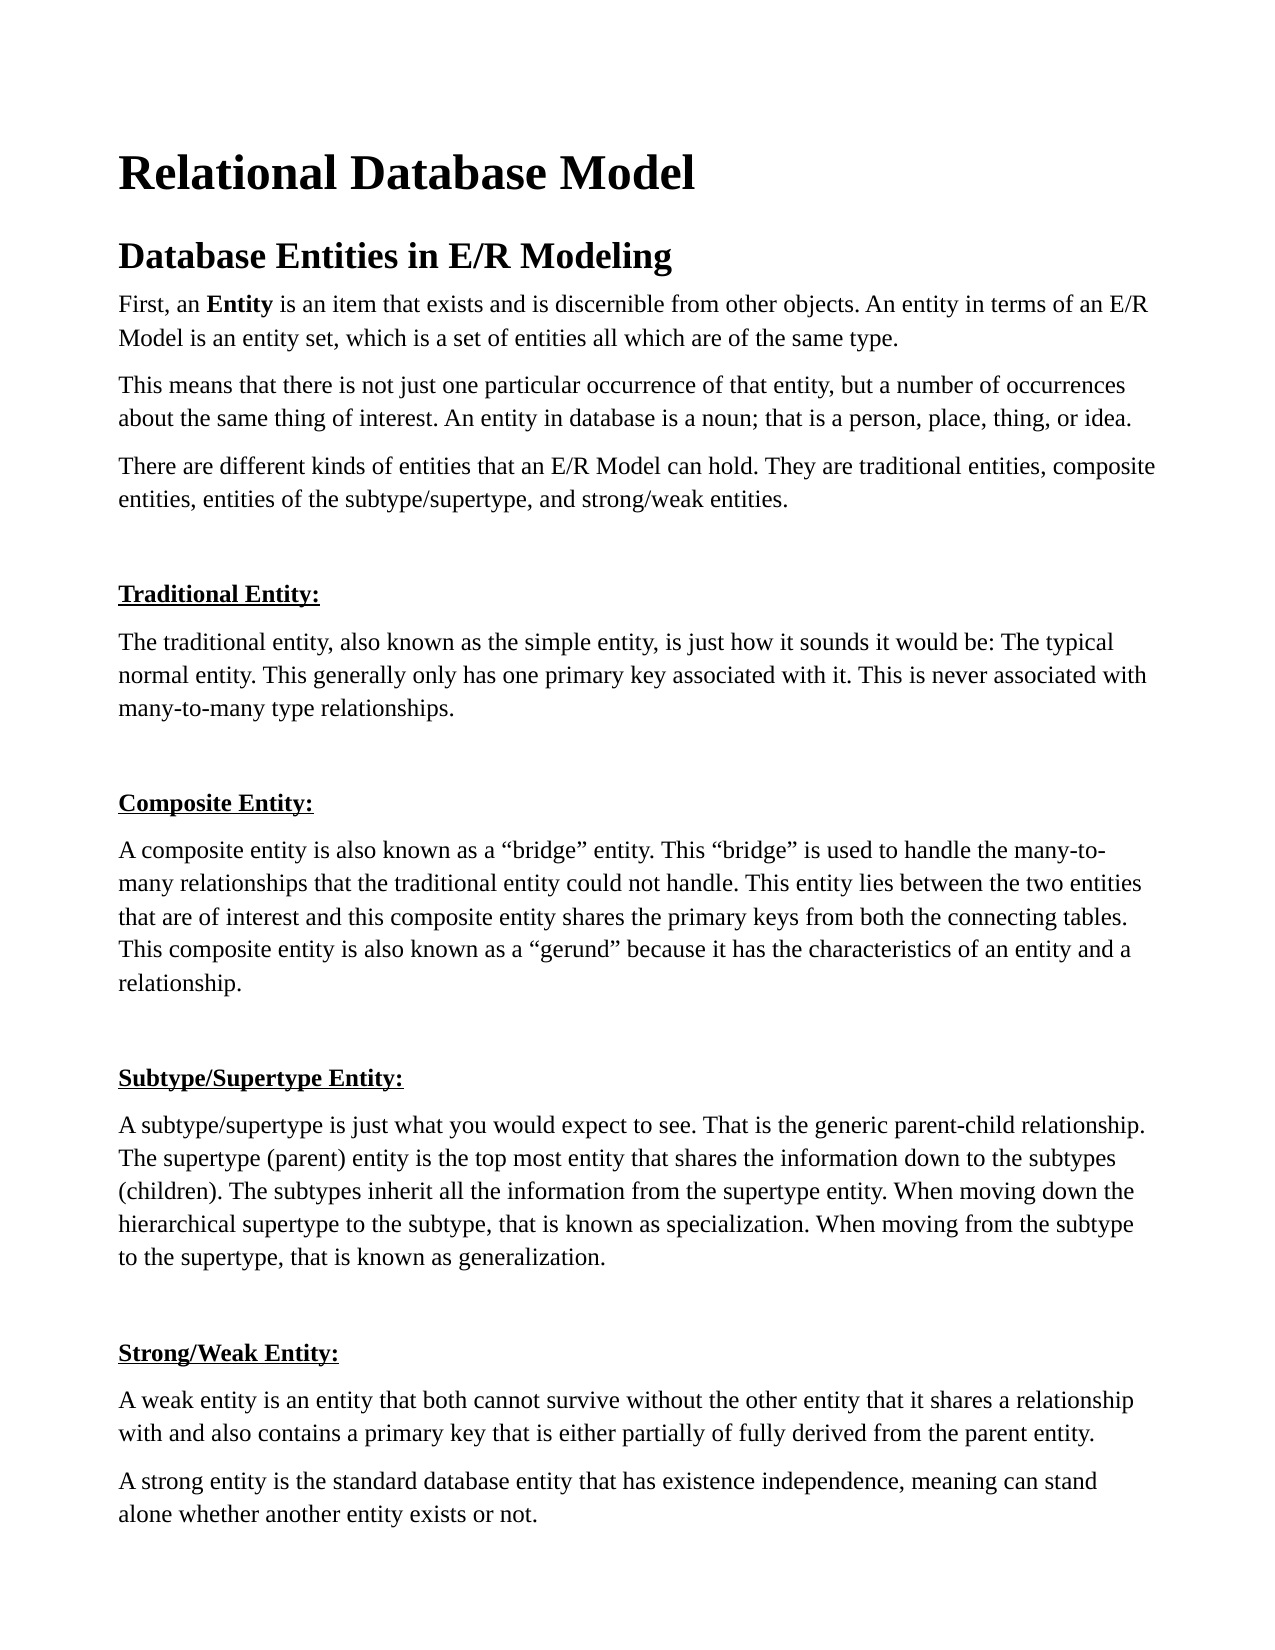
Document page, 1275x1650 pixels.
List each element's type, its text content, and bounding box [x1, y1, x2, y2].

text Composite Entity: [118, 788, 1157, 817]
text This means that there is not just one particular occurrence of that entity, but a number of occurrences about the same thing of interest. An entity in database is a noun; that is a person, place, thing, or idea. [118, 370, 1157, 432]
text There are different kinds of entities that an E/R Model can hold. They are traditional entities, composite entities, entities of the subtype/supertype, and strong/weak entities. [118, 451, 1157, 513]
text A subtype/supertype is just what you would expect to see. That is the generic parent-child relationship. The supertype (parent) entity is the top most entity that shares the information down to the subtypes (children). The subtypes inherit all the information from the supertype entity. When moving down the hierarchical supertype to the subtype, that is known as specialization. When moving from the subtype to the supertype, that is known as generalization. [118, 1110, 1157, 1271]
text Subtype/Supertype Entity: [118, 1063, 1157, 1092]
text First, an Entity is an item that exists and is discernible from other objects. An entity in terms of an E/R Model is an entity set, which is a set of entities all which are of the same type. [118, 289, 1157, 351]
text Strong/Weak Entity: [118, 1338, 1157, 1366]
text A strong entity is the standard database entity that has existence independence, meaning can stand alone whether another entity exists or not. [118, 1466, 1157, 1528]
text A weak entity is an entity that both cannot survive without the other entity that it shares a relationship with and also contains a primary key that is either partially of fully derived from the parent entity. [118, 1385, 1157, 1447]
text A composite entity is also known as a “bridge” entity. This “bridge” is used to handle the many-to-many relationships that the traditional entity could not handle. This entity lies between the two entities that are of interest and this composite entity shares the primary keys from both the connecting tables. This composite entity is also known as a “gerund” because it has the characteristics of an entity and a relationship. [118, 836, 1157, 996]
text The traditional entity, also known as the simple entity, is just how it sounds it would be: The typical normal entity. This generally only has one primary key associated with it. This is never associated with many-to-many type relationships. [118, 627, 1157, 721]
subtitle Database Entities in E/R Modeling [118, 234, 1157, 277]
subtitle Relational Database Model [118, 143, 1157, 201]
text Traditional Entity: [118, 579, 1157, 608]
